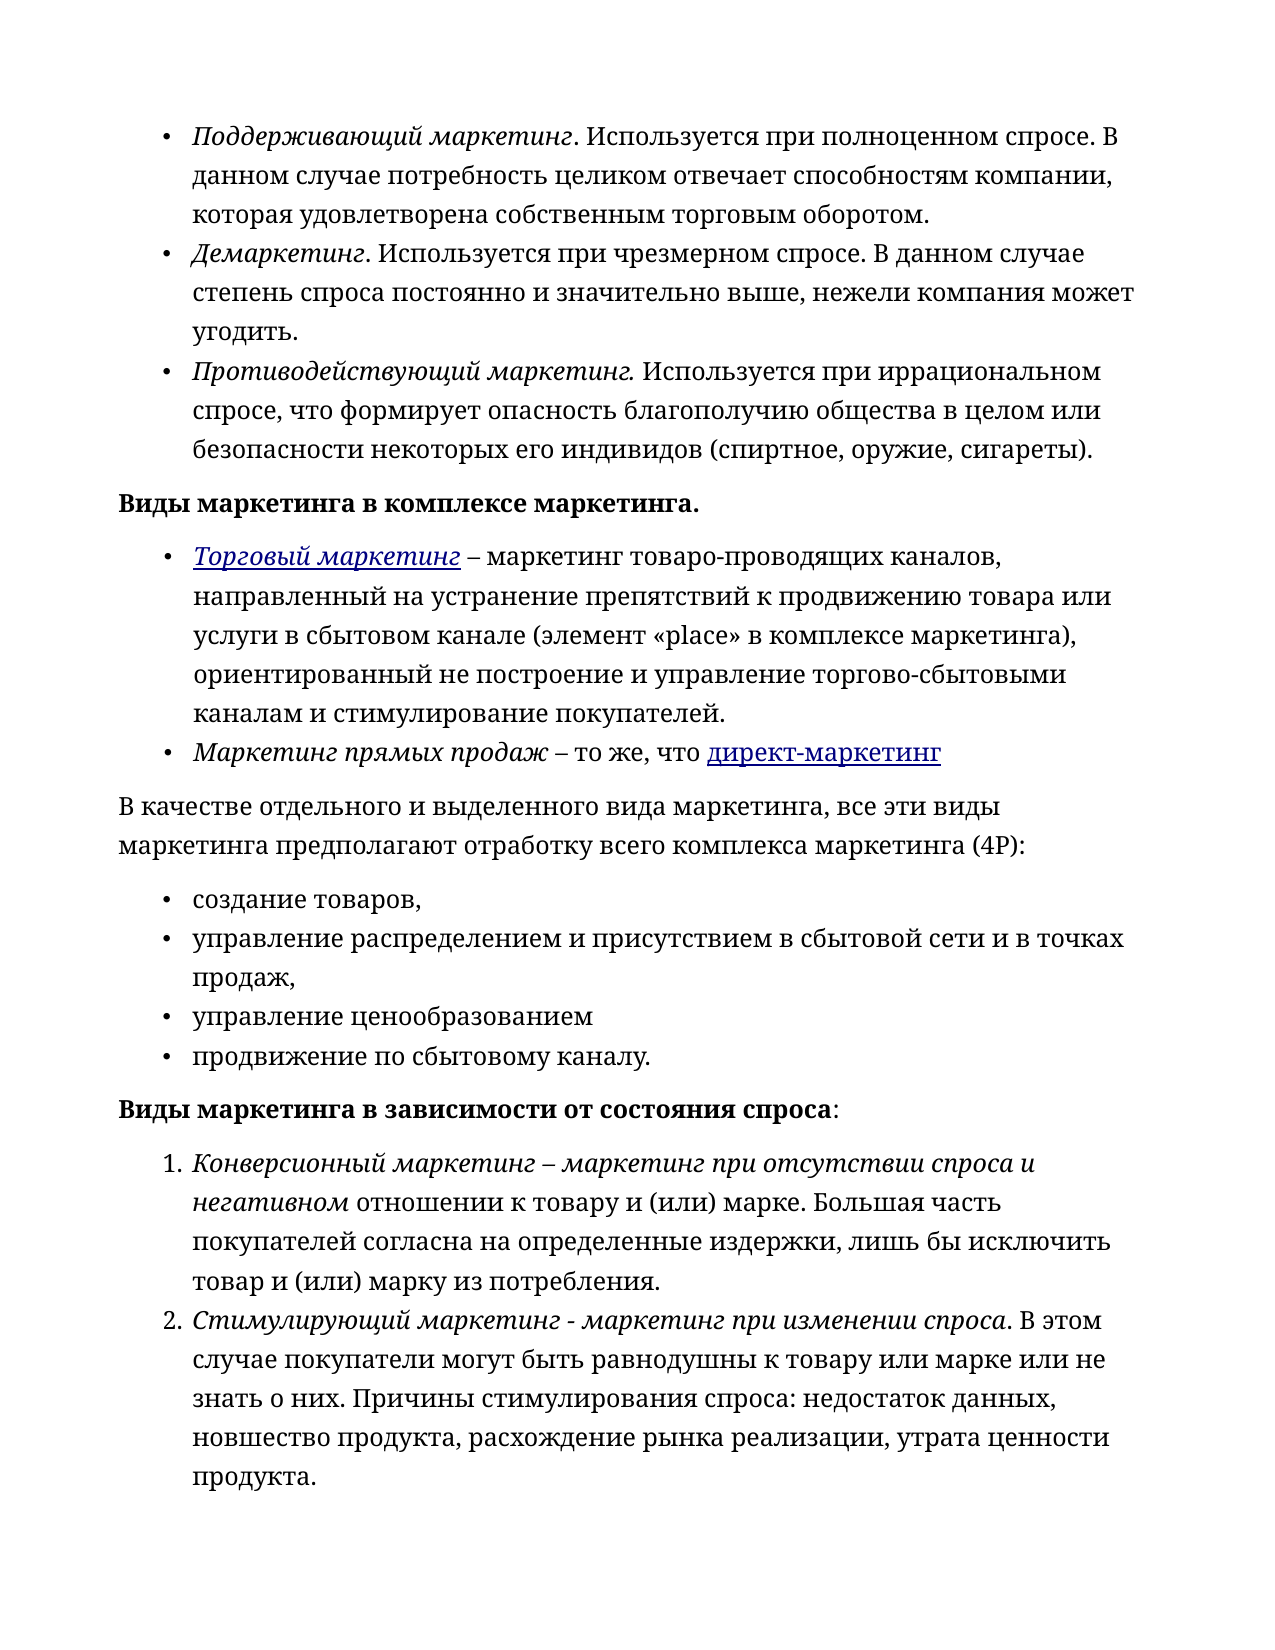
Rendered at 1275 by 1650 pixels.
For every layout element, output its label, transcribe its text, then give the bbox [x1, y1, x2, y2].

list управление распределением и присутствием в сбытовой сети и в точках продаж, [162, 921, 1157, 994]
text Виды маркетинга в комплексе маркетинга. [118, 485, 1157, 519]
list продвижение по сбытовому каналу. [162, 1038, 1157, 1072]
text В качестве отдельного и выделенного вида маркетинга, все эти виды маркетинга предполагают отработку всего комплекса маркетинга (4P): [118, 788, 1157, 862]
text Виды маркетинга в зависимости от состояния спроса: [118, 1092, 1157, 1126]
list управление ценообразованием [162, 999, 1157, 1033]
list Конверсионный маркетинг – маркетинг при отсутствии спроса и негативном отношении к товару и (или) марке. Большая часть покупателей согласна на определенные издержки, лишь бы исключить товар и (или) марку из потребления. [162, 1146, 1157, 1297]
list Маркетинг прямых продаж – то же, что директ-маркетинг [164, 735, 1157, 769]
list Стимулирующий маркетинг - маркетинг при изменении спроса. В этом случае покупатели могут быть равнодушны к товару или марке или не знать о них. Причины стимулирования спроса: недостаток данных, новшество продукта, расхождение рынка реализации, утрата ценности продукта. [162, 1302, 1157, 1493]
list Поддерживающий маркетинг. Используется при полноценном спросе. В данном случае потребность целиком отвечает способностям компании, которая удовлетворена собственным торговым оборотом. [162, 118, 1157, 231]
list Демаркетинг. Используется при чрезмерном спросе. В данном случае степень спроса постоянно и значительно выше, нежели компания может угодить. [162, 236, 1157, 348]
list Противодействующий маркетинг. Используется при иррациональном спросе, что формирует опасность благополучию общества в целом или безопасности некоторых его индивидов (спиртное, оружие, сигареты). [162, 353, 1157, 466]
list Торговый маркетинг – маркетинг товаро-проводящих каналов, направленный на устранение препятствий к продвижению товара или услуги в сбытовом канале (элемент «place» в комплексе маркетинга), ориентированный не построение и управление торгово-сбытовыми каналам и стимулирование покупателей. [164, 539, 1157, 730]
list создание товаров, [162, 881, 1157, 916]
